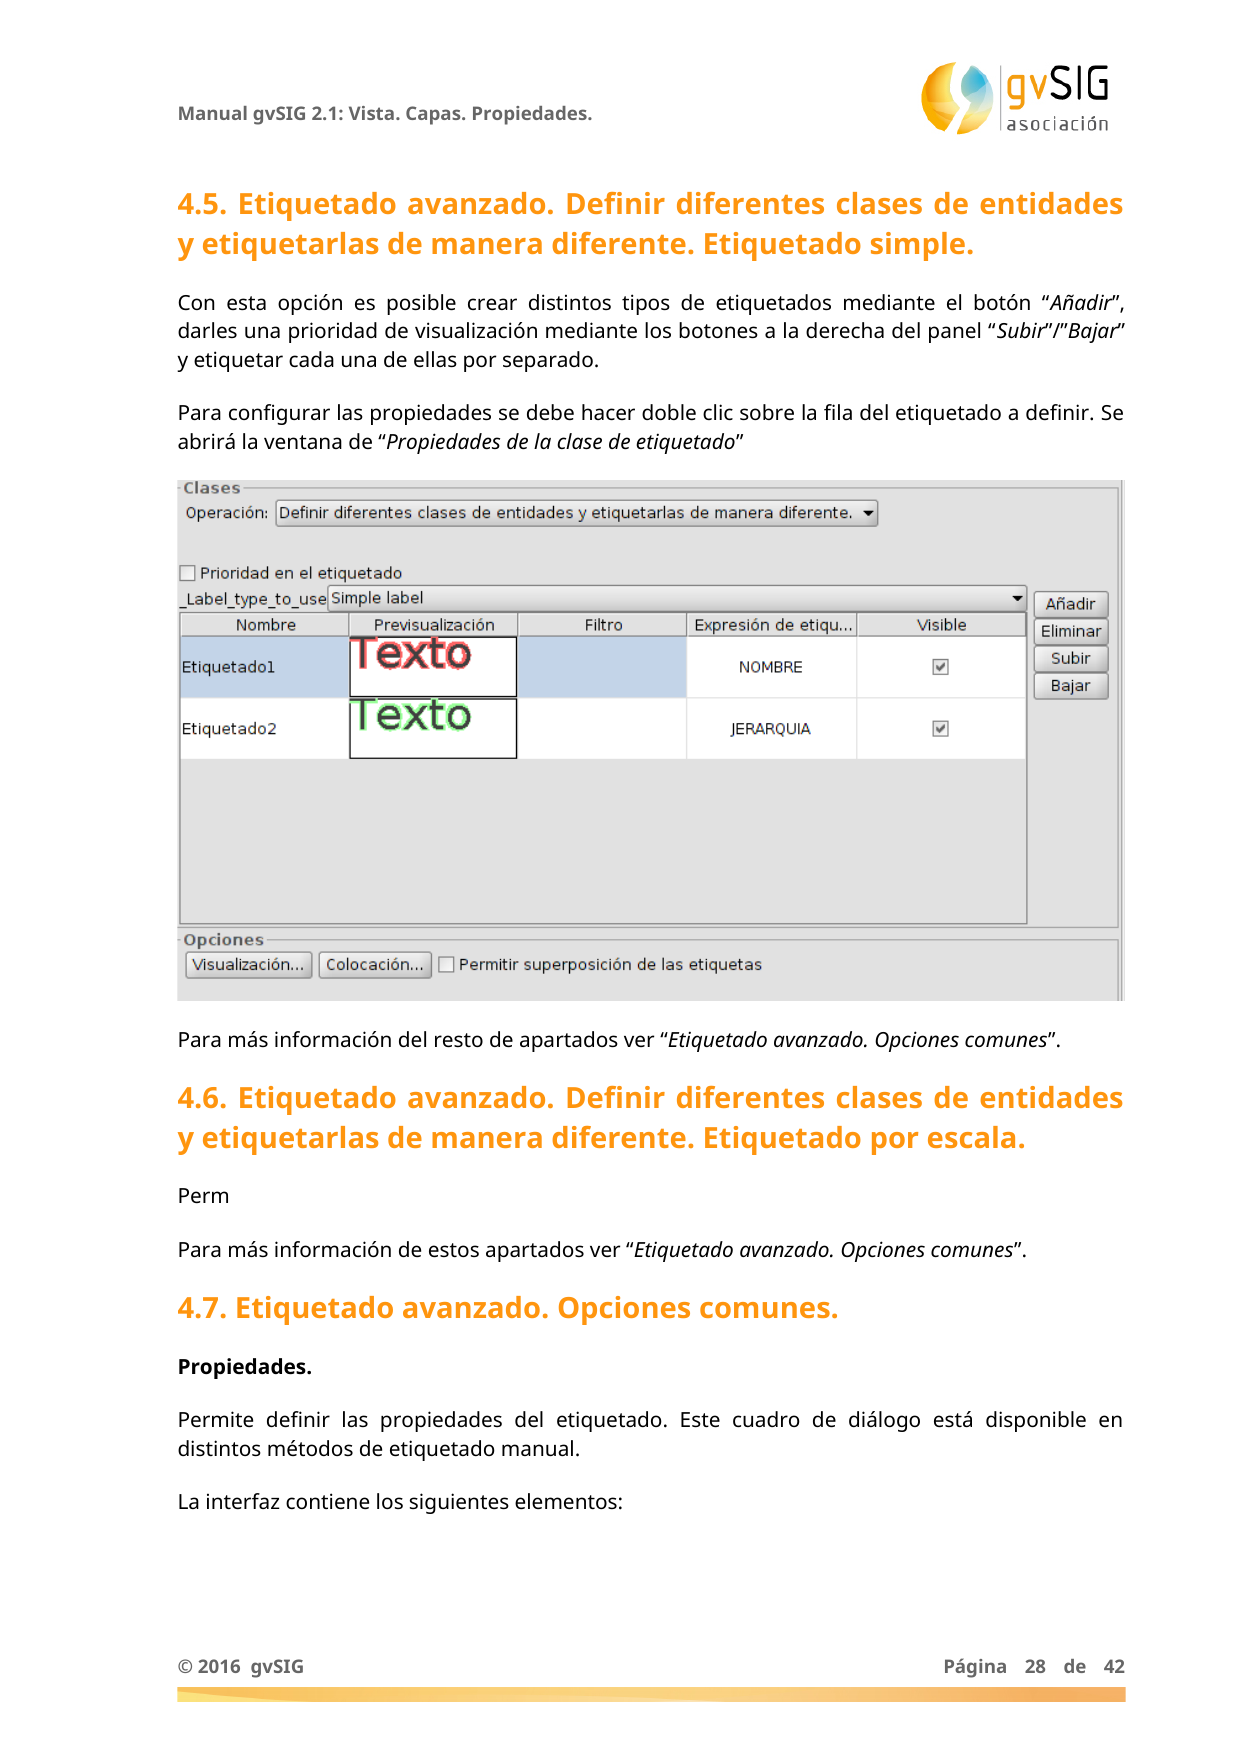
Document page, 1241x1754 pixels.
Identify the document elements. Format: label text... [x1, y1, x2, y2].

text Propiedades. [177, 1352, 1125, 1380]
text Para más información del resto de apartados ver “Etiquetado avanzado. Opciones comunes”. [177, 1025, 1125, 1054]
text Para configurar las propiedades se debe hacer doble clic sobre la fila del etiquetado a definir. Se abrirá la ventana de “Propiedades de la clase de etiquetado” [177, 398, 1125, 455]
picture [902, 47, 1122, 148]
picture [177, 480, 1125, 1001]
subtitle 4.5. Etiquetado avanzado. Definir diferentes clases de entidades y etiquetarlas de manera diferente. Etiquetado simple. [177, 184, 1125, 263]
text Permite definir las propiedades del etiquetado. Este cuadro de diálogo está disponible en distintos métodos de etiquetado manual. [177, 1405, 1125, 1462]
subtitle 4.6. Etiquetado avanzado. Definir diferentes clases de entidades y etiquetarlas de manera diferente. Etiquetado por escala. [177, 1077, 1125, 1157]
text La interfaz contiene los siguientes elementos: [177, 1487, 1125, 1516]
text Con esta opción es posible crear distintos tipos de etiquetados mediante el botón “Añadir”, darles una prioridad de visualización mediante los botones a la derecha del panel “Subir”/”Bajar” y etiquetar cada una de ellas por separado. [177, 288, 1125, 373]
picture [177, 1687, 1126, 1702]
subtitle 4.7. Etiquetado avanzado. Opciones comunes. [177, 1287, 1125, 1327]
text Para más información de estos apartados ver “Etiquetado avanzado. Opciones comunes”. [177, 1235, 1125, 1263]
text Perm [177, 1182, 1125, 1210]
